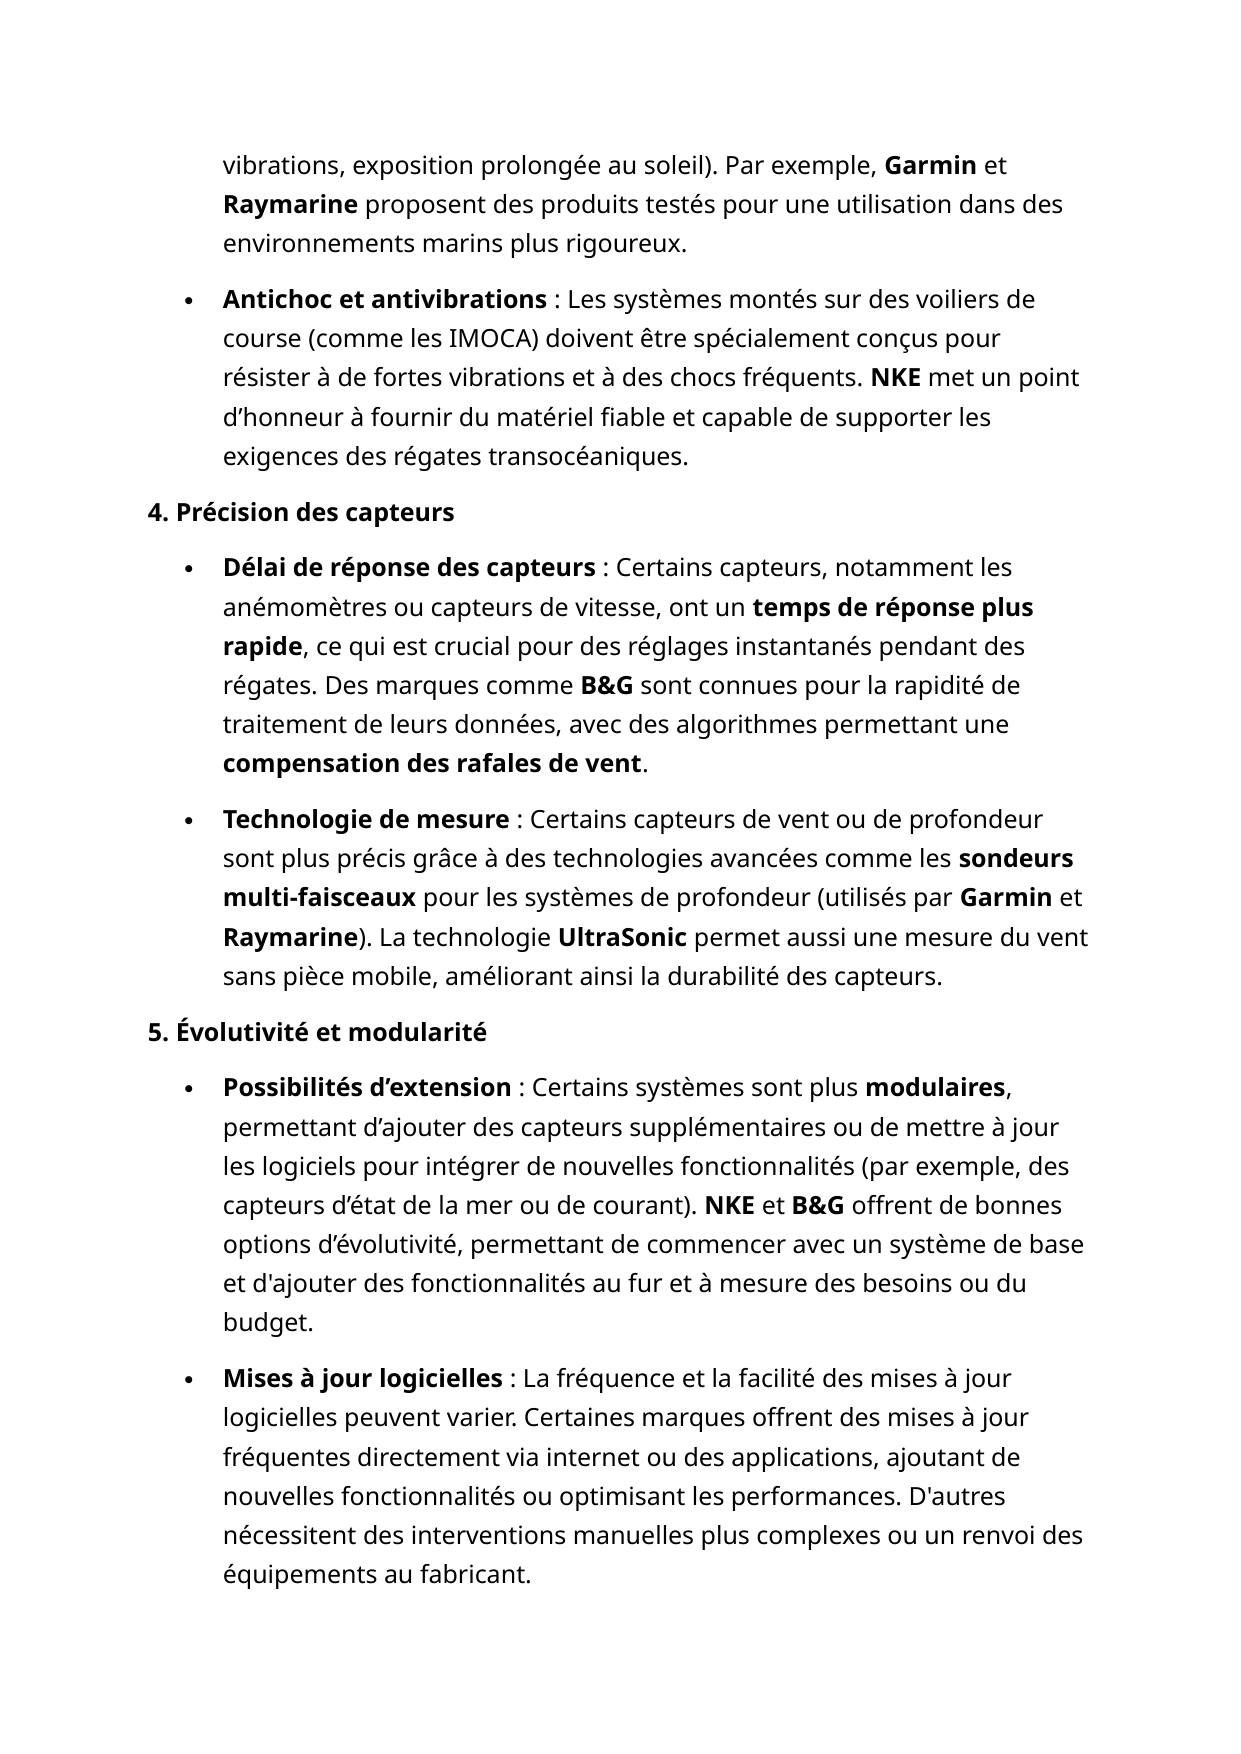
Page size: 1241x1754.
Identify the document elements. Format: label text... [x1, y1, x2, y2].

list Technologie de mesure : Certains capteurs de vent ou de profondeur sont plus précis grâce à des technologies avancées comme les sondeurs multi-faisceaux pour les systèmes de profondeur (utilisés par Garmin et Raymarine). La technologie UltraSonic permet aussi une mesure du vent sans pièce mobile, améliorant ainsi la durabilité des capteurs. [185, 802, 1093, 992]
text 4. Précision des capteurs [148, 494, 1093, 528]
list vibrations, exposition prolongée au soleil). Par exemple, Garmin et Raymarine proposent des produits testés pour une utilisation dans des environnements marins plus rigoureux. [185, 148, 1093, 260]
list Antichoc et antivibrations : Les systèmes montés sur des voiliers de course (comme les IMOCA) doivent être spécialement conçus pour résister à de fortes vibrations et à des chocs fréquents. NKE met un point d’honneur à fournir du matériel fiable et capable de supporter les exigences des régates transocéaniques. [185, 282, 1093, 472]
text 5. Évolutivité et modularité [148, 1014, 1093, 1048]
list Délai de réponse des capteurs : Certains capteurs, notamment les anémomètres ou capteurs de vitesse, ont un temps de réponse plus rapide, ce qui est crucial pour des réglages instantanés pendant des régates. Des marques comme B&G sont connues pour la rapidité de traitement de leurs données, avec des algorithmes permettant une compensation des rafales de vent. [185, 550, 1093, 780]
list Mises à jour logicielles : La fréquence et la facilité des mises à jour logicielles peuvent varier. Certaines marques offrent des mises à jour fréquentes directement via internet ou des applications, ajoutant de nouvelles fonctionnalités ou optimisant les performances. D'autres nécessitent des interventions manuelles plus complexes ou un renvoi des équipements au fabricant. [185, 1361, 1093, 1591]
list Possibilités d’extension : Certains systèmes sont plus modulaires, permettant d’ajouter des capteurs supplémentaires ou de mettre à jour les logiciels pour intégrer de nouvelles fonctionnalités (par exemple, des capteurs d’état de la mer ou de courant). NKE et B&G offrent de bonnes options d’évolutivité, permettant de commencer avec un système de base et d'ajouter des fonctionnalités au fur et à mesure des besoins ou du budget. [185, 1070, 1093, 1339]
